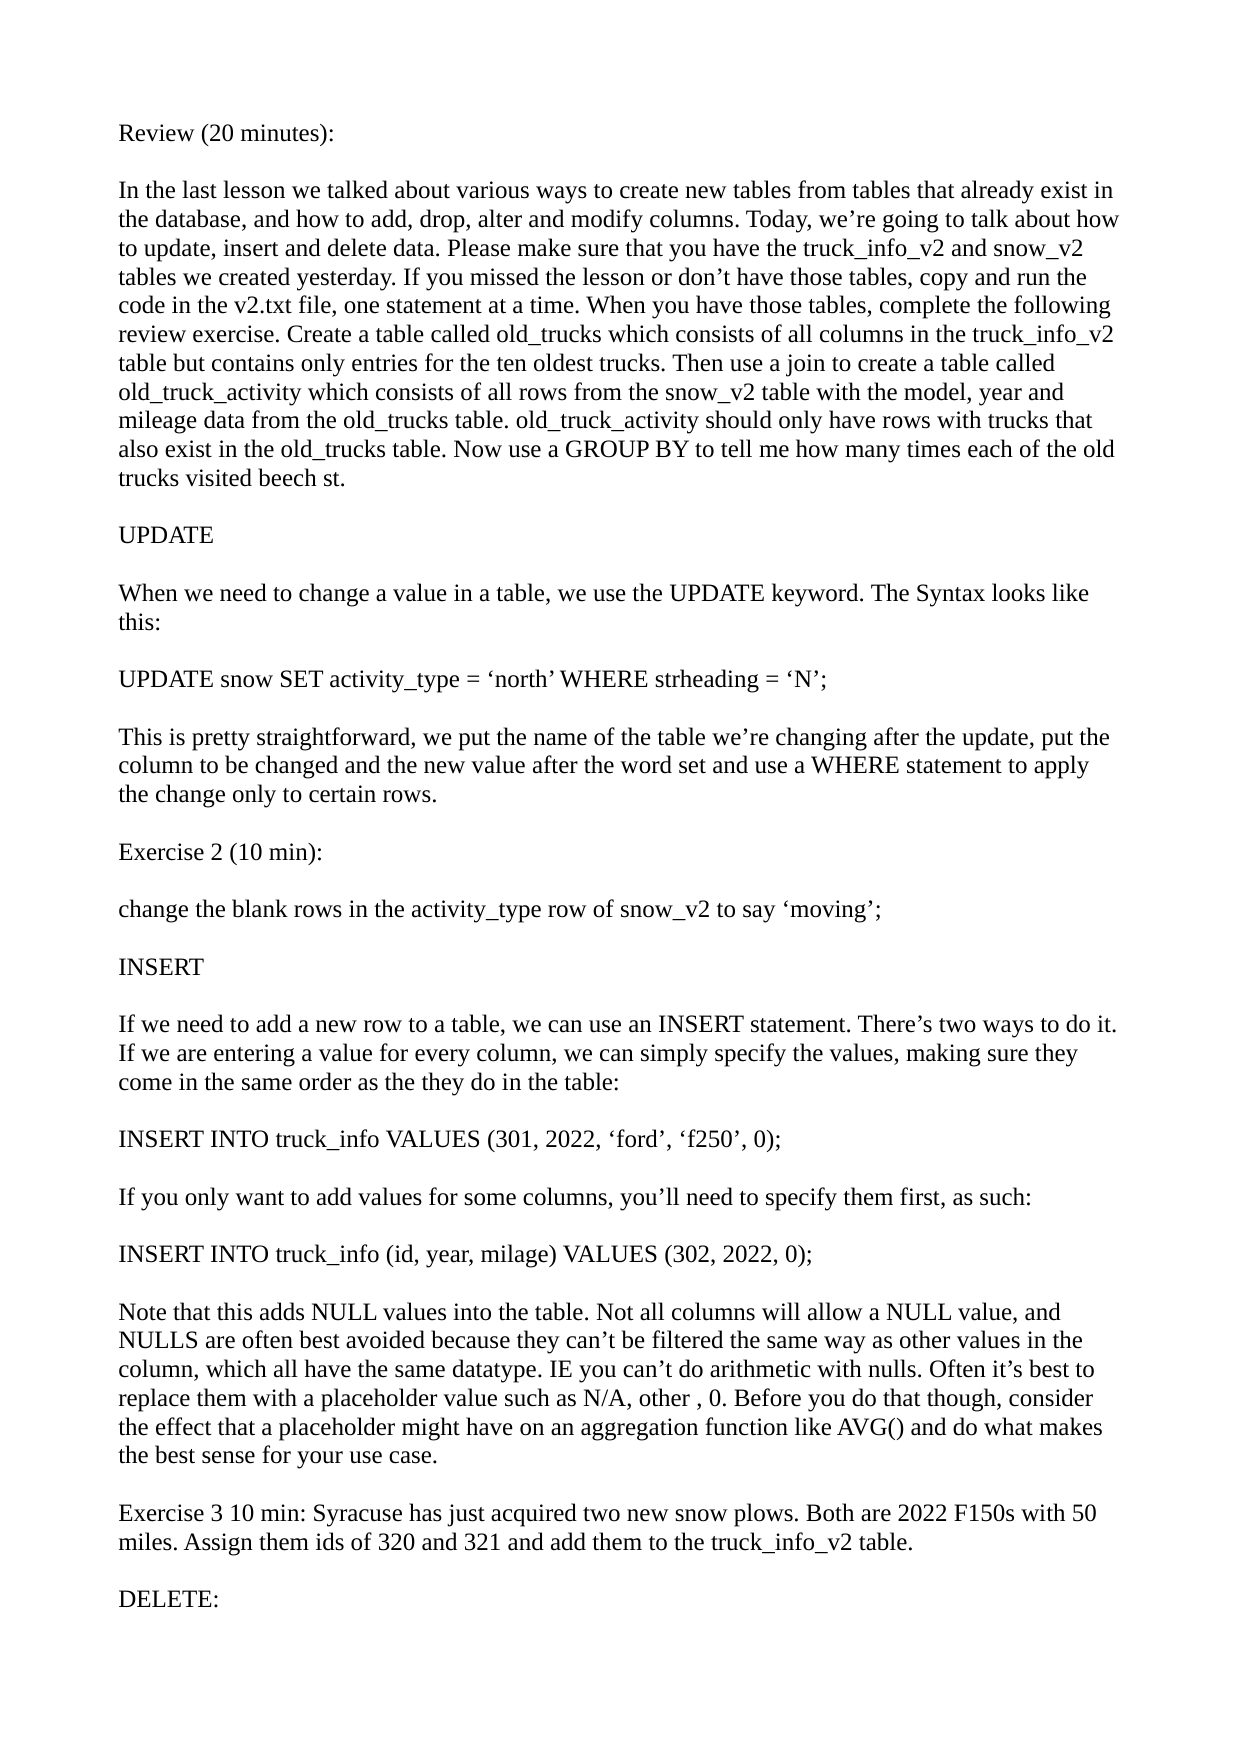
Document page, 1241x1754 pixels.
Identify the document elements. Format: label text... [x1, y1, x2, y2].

text If you only want to add values for some columns, you’ll need to specify them first, as such: [118, 1182, 1122, 1211]
text INSERT INTO truck_info (id, year, milage) VALUES (302, 2022, 0); [118, 1239, 1122, 1268]
text Review (20 minutes): [118, 118, 1122, 147]
text This is pretty straightforward, we put the name of the table we’re changing after the update, put the column to be changed and the new value after the word set and use a WHERE statement to apply the change only to certain rows. [118, 722, 1122, 808]
text If we need to add a new row to a table, we can use an INSERT statement. There’s two ways to do it. If we are entering a value for every column, we can simply specify the values, making sure they come in the same order as the they do in the table: [118, 1009, 1122, 1096]
text INSERT INTO truck_info VALUES (301, 2022, ‘ford’, ‘f250’, 0); [118, 1124, 1122, 1153]
text change the blank rows in the activity_type row of snow_v2 to say ‘moving’; [118, 894, 1122, 923]
text Exercise 3 10 min: Syracuse has just acquired two new snow plows. Both are 2022 F150s with 50 miles. Assign them ids of 320 and 321 and add them to the truck_info_v2 table. [118, 1498, 1122, 1556]
text INSERT [118, 952, 1122, 981]
text DELETE: [118, 1584, 1122, 1613]
text Note that this adds NULL values into the table. Not all columns will allow a NULL value, and NULLS are often best avoided because they can’t be filtered the same way as other values in the column, which all have the same datatype. IE you can’t do arithmetic with nulls. Often it’s best to replace them with a placeholder value such as N/A, other , 0. Before you do that though, consider the effect that a placeholder might have on an aggregation function like AVG() and do what makes the best sense for your use case. [118, 1297, 1122, 1469]
text UPDATE snow SET activity_type = ‘north’ WHERE strheading = ‘N’; [118, 664, 1122, 693]
text When we need to change a value in a table, we use the UPDATE keyword. The Syntax looks like this: [118, 578, 1122, 636]
text Exercise 2 (10 min): [118, 837, 1122, 866]
text UPDATE [118, 521, 1122, 549]
text In the last lesson we talked about various ways to create new tables from tables that already exist in the database, and how to add, drop, alter and modify columns. Today, we’re going to talk about how to update, insert and delete data. Please make sure that you have the truck_info_v2 and snow_v2 tables we created yesterday. If you missed the lesson or don’t have those tables, copy and run the code in the v2.txt file, one statement at a time. When you have those tables, complete the following review exercise. Create a table called old_trucks which consists of all columns in the truck_info_v2 table but contains only entries for the ten oldest trucks. Then use a join to create a table called old_truck_activity which consists of all rows from the snow_v2 table with the model, year and mileage data from the old_trucks table. old_truck_activity should only have rows with trucks that also exist in the old_trucks table. Now use a GROUP BY to tell me how many times each of the old trucks visited beech st. [118, 176, 1122, 492]
